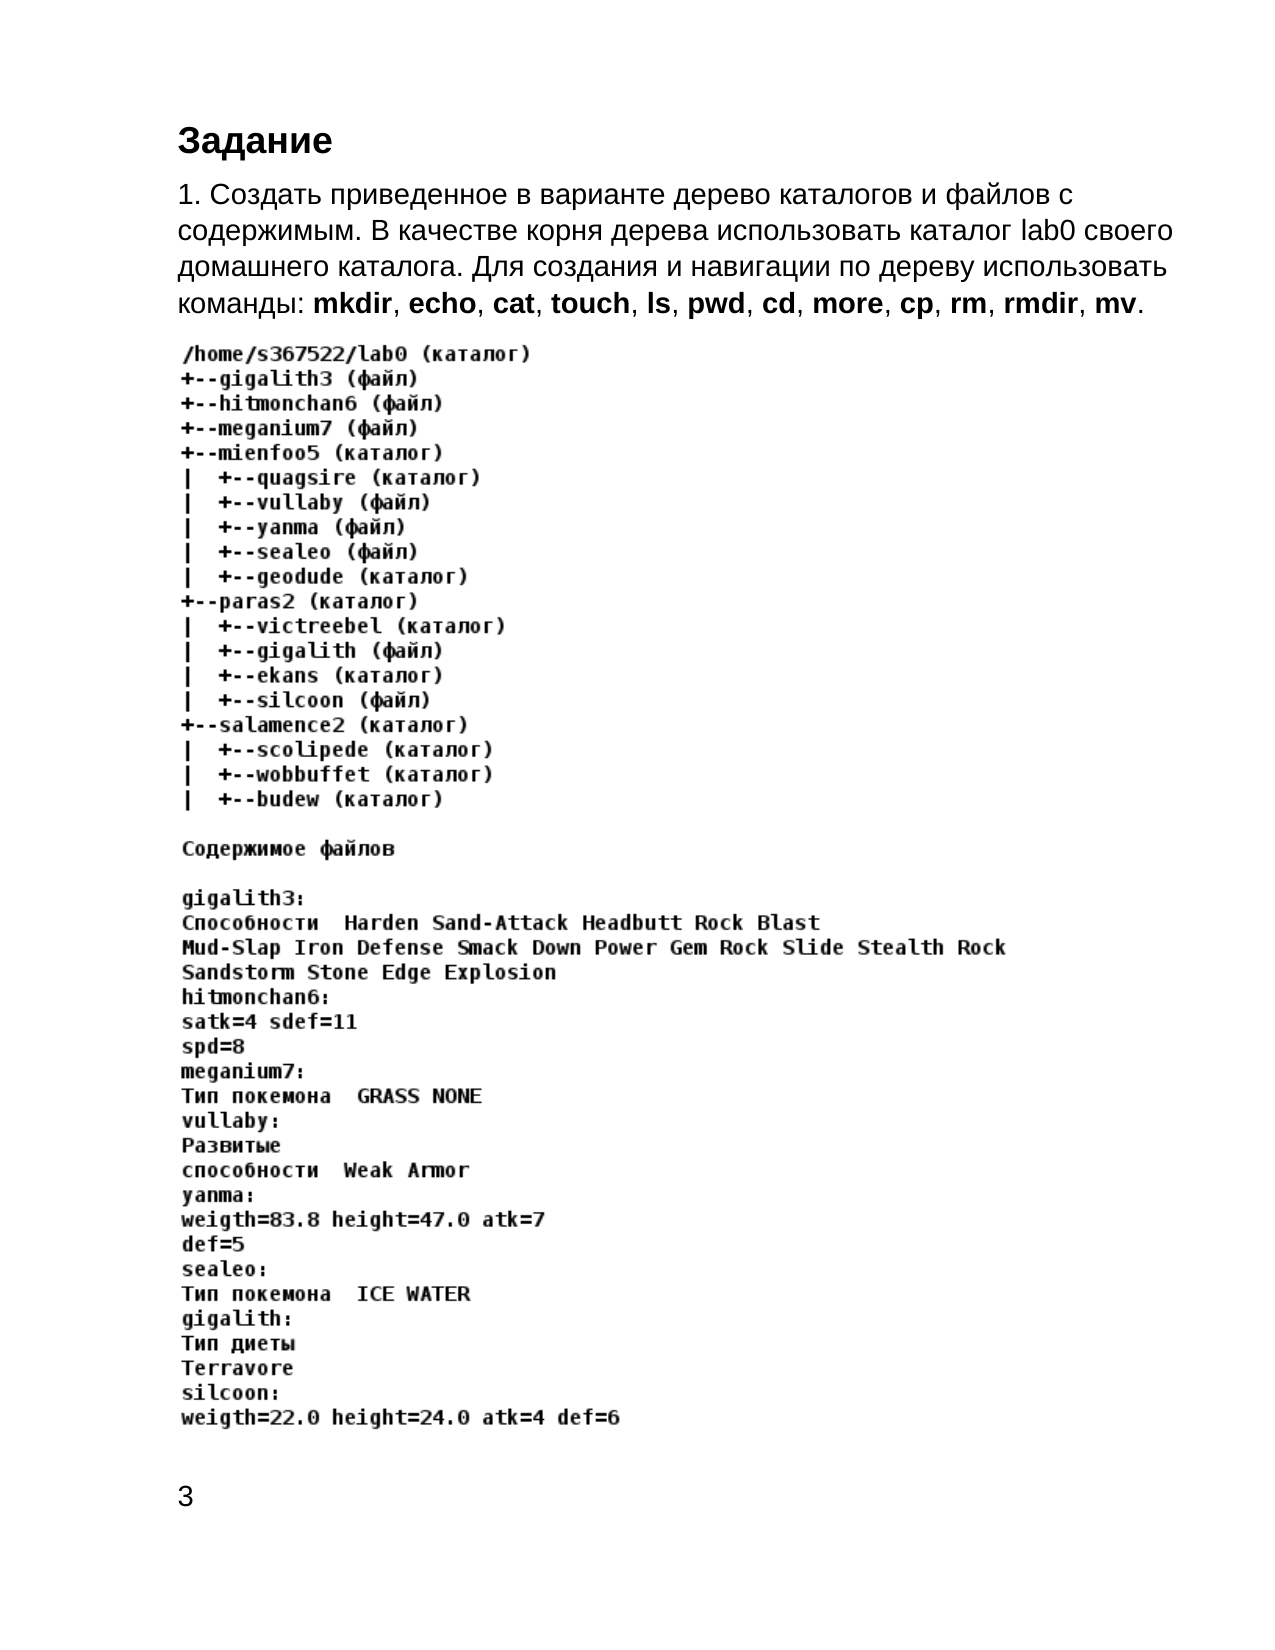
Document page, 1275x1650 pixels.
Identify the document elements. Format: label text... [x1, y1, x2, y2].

picture [177, 338, 1012, 1435]
text 1. Создать приведенное в варианте дерево каталогов и файлов с содержимым. В качестве корня дерева использовать каталог lab0 своего домашнего каталога. Для создания и навигации по дереву использовать команды: mkdir, echo, cat, touch, ls, pwd, cd, more, cp, rm, rmdir, mv. [177, 177, 1186, 319]
subtitle Задание [177, 118, 1186, 161]
